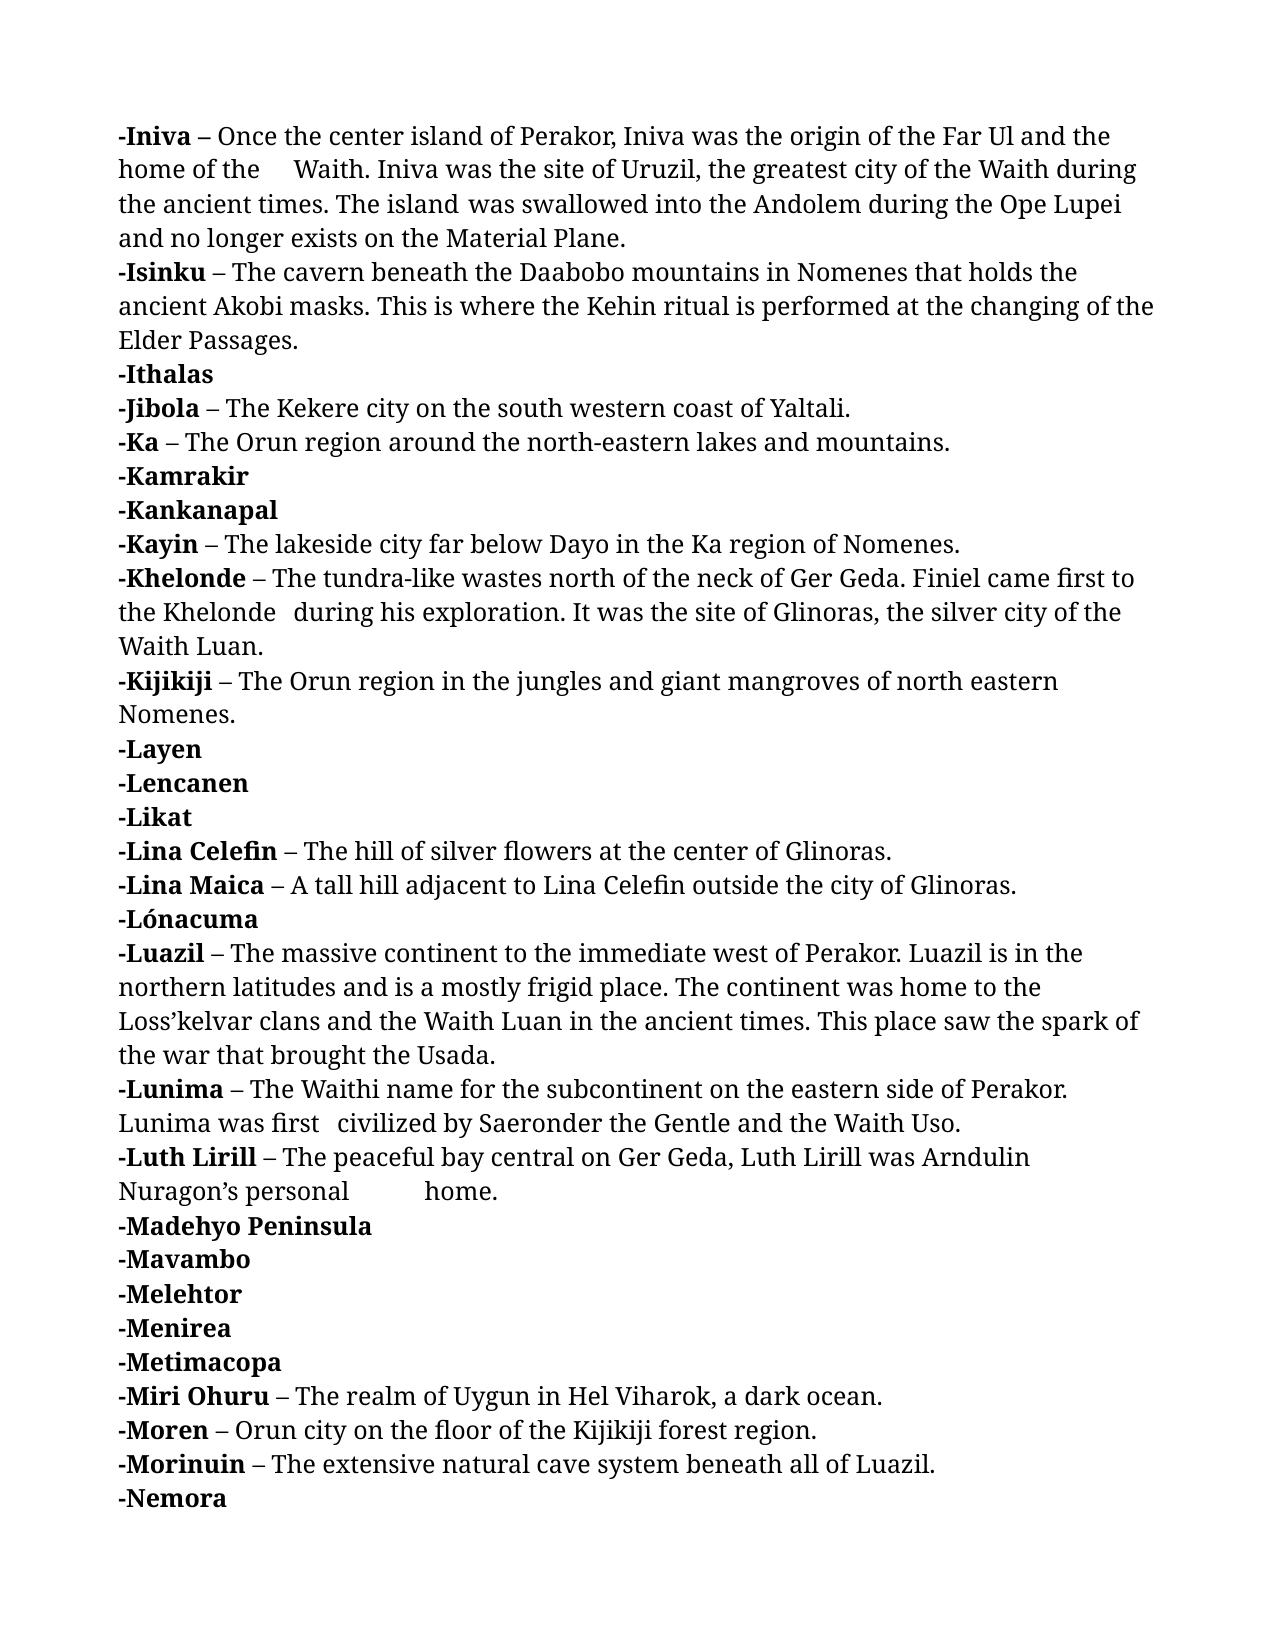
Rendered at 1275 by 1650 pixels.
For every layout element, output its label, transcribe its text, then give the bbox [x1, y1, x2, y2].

text -Ka – The Orun region around the north-eastern lakes and mountains. [118, 425, 1157, 459]
text -Kayin – The lakeside city far below Dayo in the Ka region of Nomenes. [118, 527, 1157, 561]
text -Menirea [118, 1310, 1157, 1344]
text -Morinuin – The extensive natural cave system beneath all of Luazil. [118, 1447, 1157, 1481]
text -Likat [118, 799, 1157, 833]
text -Layen [118, 731, 1157, 765]
text -Luazil – The massive continent to the immediate west of Perakor. Luazil is in the northern latitudes and is a mostly frigid place. The continent was home to the Loss’kelvar clans and the Waith Luan in the ancient times. This place saw the spark of the war that brought the Usada. [118, 936, 1157, 1072]
text -Iniva – Once the center island of Perakor, Iniva was the origin of the Far Ul and the home of the Waith. Iniva was the site of Uruzil, the greatest city of the Waith during the ancient times. The island was swallowed into the Andolem during the Ope Lupei and no longer exists on the Material Plane. [118, 118, 1157, 254]
text -Lina Celefin – The hill of silver flowers at the center of Glinoras. [118, 833, 1157, 867]
text -Ithalas [118, 357, 1157, 391]
text -Mavambo [118, 1242, 1157, 1276]
text -Nemora [118, 1481, 1157, 1515]
text -Madehyo Peninsula [118, 1208, 1157, 1242]
text -Melehtor [118, 1276, 1157, 1310]
text -Lina Maica – A tall hill adjacent to Lina Celefin outside the city of Glinoras. [118, 867, 1157, 902]
text -Metimacopa [118, 1344, 1157, 1378]
text -Luth Lirill – The peaceful bay central on Ger Geda, Luth Lirill was Arndulin Nuragon’s personal home. [118, 1140, 1157, 1208]
text -Lunima – The Waithi name for the subcontinent on the eastern side of Perakor. Lunima was first civilized by Saeronder the Gentle and the Waith Uso. [118, 1072, 1157, 1140]
text -Lencanen [118, 765, 1157, 799]
text -Isinku – The cavern beneath the Daabobo mountains in Nomenes that holds the ancient Akobi masks. This is where the Kehin ritual is performed at the changing of the Elder Passages. [118, 254, 1157, 357]
text -Miri Ohuru – The realm of Uygun in Hel Viharok, a dark ocean. [118, 1378, 1157, 1412]
text -Jibola – The Kekere city on the south western coast of Yaltali. [118, 391, 1157, 425]
text -Lónacuma [118, 902, 1157, 936]
text -Kankanapal [118, 493, 1157, 527]
text -Kijikiji – The Orun region in the jungles and giant mangroves of north eastern Nomenes. [118, 663, 1157, 731]
text -Moren – Orun city on the floor of the Kijikiji forest region. [118, 1412, 1157, 1447]
text -Kamrakir [118, 459, 1157, 493]
text -Khelonde – The tundra-like wastes north of the neck of Ger Geda. Finiel came first to the Khelonde during his exploration. It was the site of Glinoras, the silver city of the Waith Luan. [118, 561, 1157, 663]
